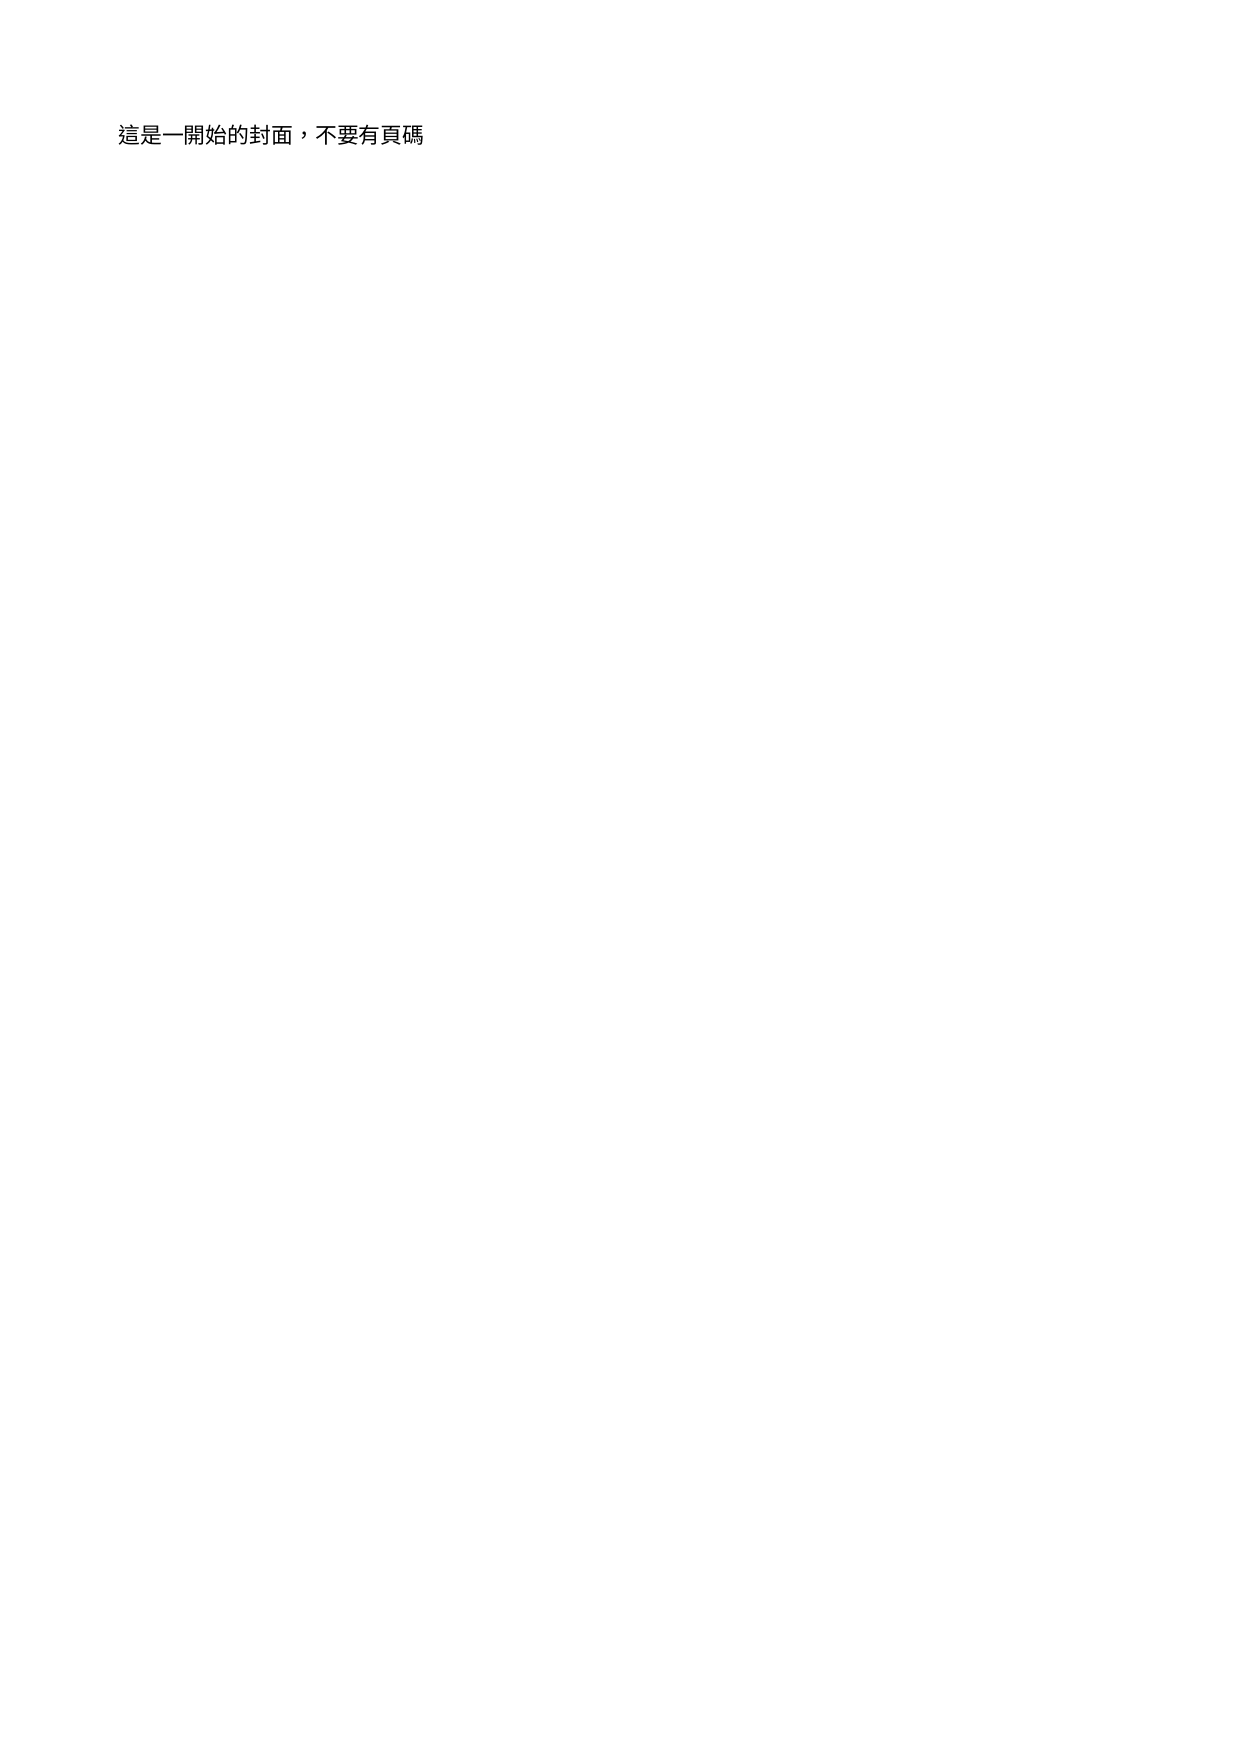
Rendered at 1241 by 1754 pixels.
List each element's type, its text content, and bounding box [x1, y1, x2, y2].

text 這是一開始的封面，不要有頁碼 [118, 118, 1122, 150]
